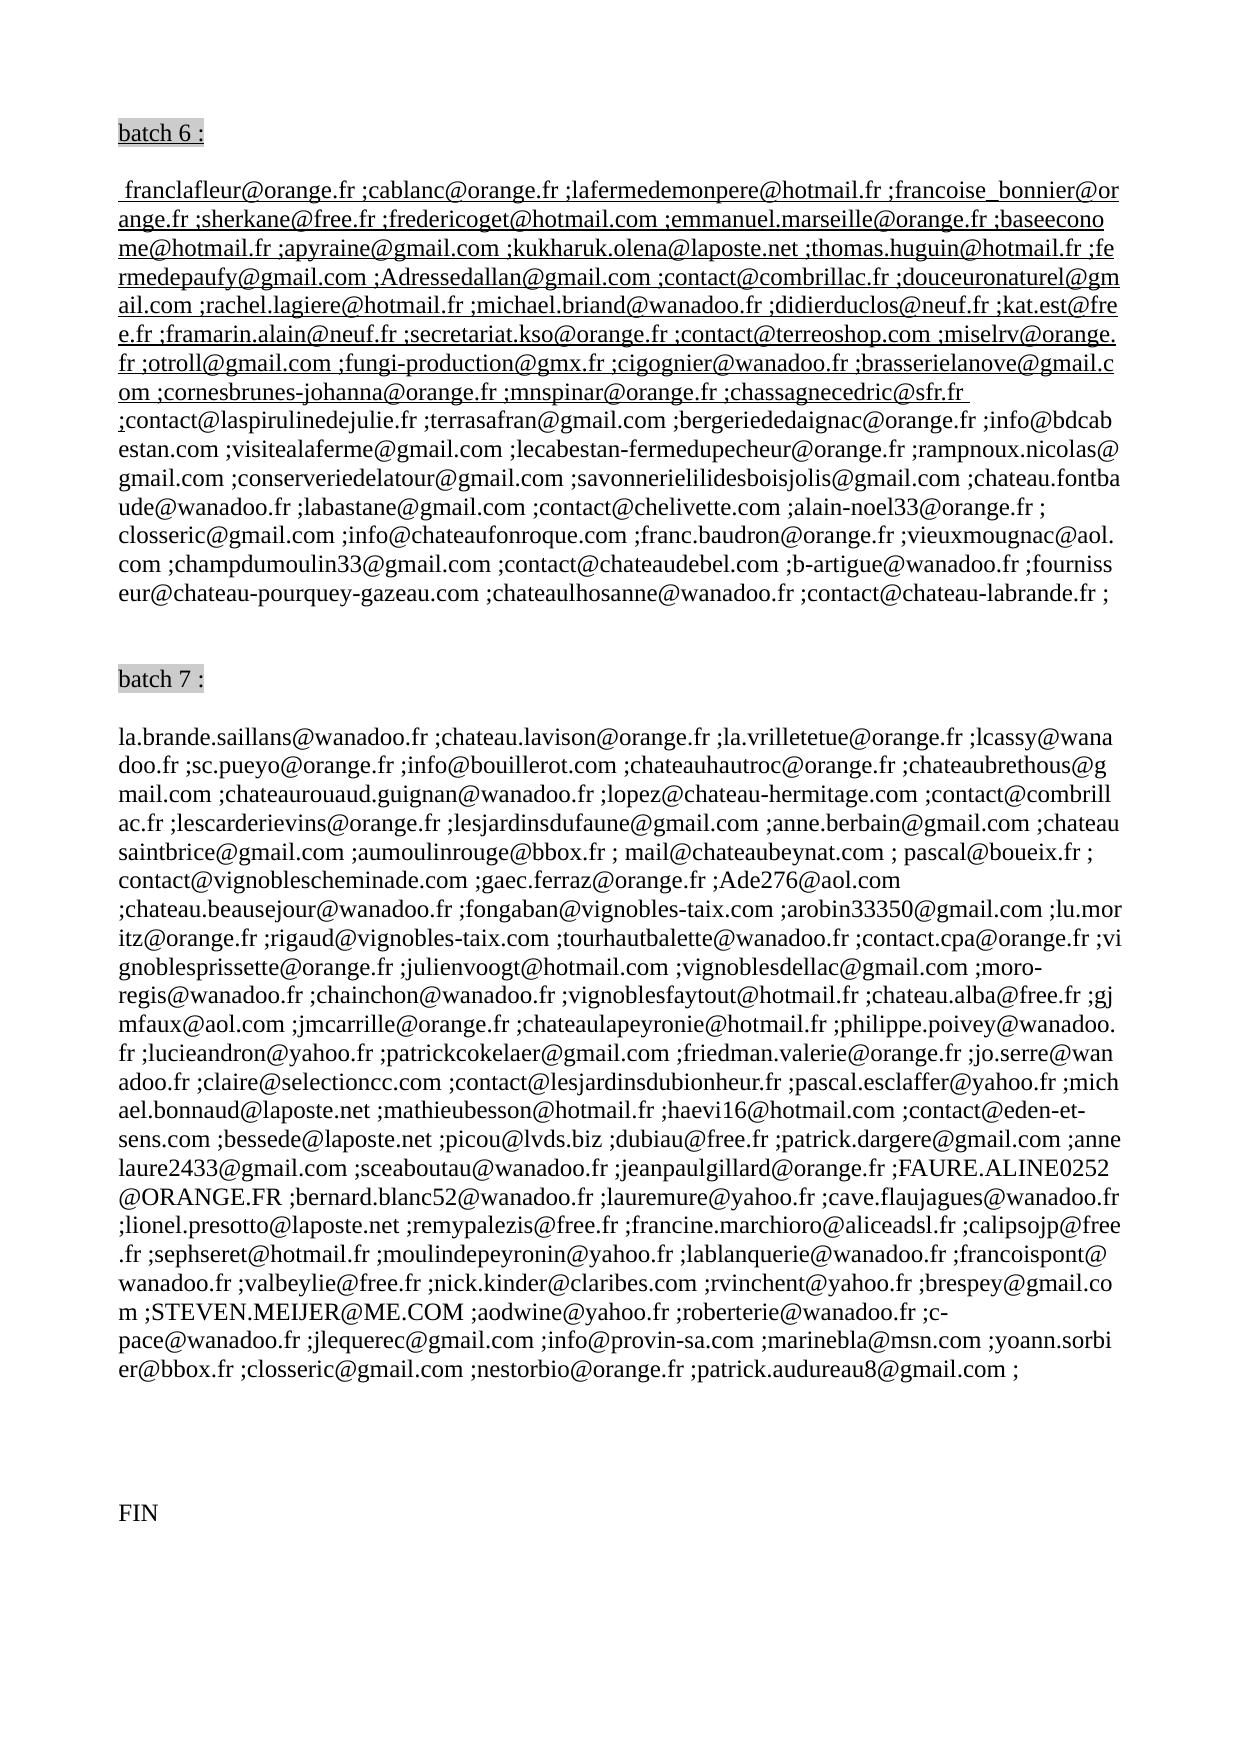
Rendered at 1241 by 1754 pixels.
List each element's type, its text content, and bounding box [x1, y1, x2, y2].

text batch 7 : [118, 664, 1122, 693]
text FIN [118, 1498, 1122, 1527]
text batch 6 : [118, 118, 1122, 147]
text closseric@gmail.com ;info@chateaufonroque.com ;franc.baudron@orange.fr ;vieuxmougnac@aol.com ;champdumoulin33@gmail.com ;contact@chateaudebel.com ;b-artigue@wanadoo.fr ;fournisseur@chateau-pourquey-gazeau.com ;chateaulhosanne@wanadoo.fr ;contact@chateau-labrande.fr ; [118, 521, 1122, 607]
text franclafleur@orange.fr ;cablanc@orange.fr ;lafermedemonpere@hotmail.fr ;francoise_bonnier@orange.fr ;sherkane@free.fr ;fredericoget@hotmail.com ;emmanuel.marseille@orange.fr ;baseeconome@hotmail.fr ;apyraine@gmail.com ;kukharuk.olena@laposte.net ;thomas.huguin@hotmail.fr ;fermedepaufy@gmail.com ;Adressedallan@gmail.com ;contact@combrillac.fr ;douceuronaturel@gmail.com ;rachel.lagiere@hotmail.fr ;michael.briand@wanadoo.fr ;didierduclos@neuf.fr ;kat.est@free.fr ;framarin.alain@neuf.fr ;secretariat.kso@orange.fr ;contact@terreoshop.com ;miselrv@orange.fr ;otroll@gmail.com ;fungi-production@gmx.fr ;cigognier@wanadoo.fr ;brasserielanove@gmail.com ;cornesbrunes-johanna@orange.fr ;mnspinar@orange.fr ;chassagnecedric@sfr.fr ;contact@laspirulinedejulie.fr ;terrasafran@gmail.com ;bergeriededaignac@orange.fr ;info@bdcabestan.com ;visitealaferme@gmail.com ;lecabestan-fermedupecheur@orange.fr ;rampnoux.nicolas@gmail.com ;conserveriedelatour@gmail.com ;savonnerielilidesboisjolis@gmail.com ;chateau.fontbaude@wanadoo.fr ;labastane@gmail.com ;contact@chelivette.com ;alain-noel33@orange.fr ; [118, 176, 1122, 521]
text la.brande.saillans@wanadoo.fr ;chateau.lavison@orange.fr ;la.vrilletetue@orange.fr ;lcassy@wanadoo.fr ;sc.pueyo@orange.fr ;info@bouillerot.com ;chateauhautroc@orange.fr ;chateaubrethous@gmail.com ;chateaurouaud.guignan@wanadoo.fr ;lopez@chateau-hermitage.com ;contact@combrillac.fr ;lescarderievins@orange.fr ;lesjardinsdufaune@gmail.com ;anne.berbain@gmail.com ;chateausaintbrice@gmail.com ;aumoulinrouge@bbox.fr ; mail@chateaubeynat.com ; pascal@boueix.fr ; contact@vignoblescheminade.com ;gaec.ferraz@orange.fr ;Ade276@aol.com ;chateau.beausejour@wanadoo.fr ;fongaban@vignobles-taix.com ;arobin33350@gmail.com ;lu.moritz@orange.fr ;rigaud@vignobles-taix.com ;tourhautbalette@wanadoo.fr ;contact.cpa@orange.fr ;vignoblesprissette@orange.fr ;julienvoogt@hotmail.com ;vignoblesdellac@gmail.com ;moro-regis@wanadoo.fr ;chainchon@wanadoo.fr ;vignoblesfaytout@hotmail.fr ;chateau.alba@free.fr ;gjmfaux@aol.com ;jmcarrille@orange.fr ;chateaulapeyronie@hotmail.fr ;philippe.poivey@wanadoo.fr ;lucieandron@yahoo.fr ;patrickcokelaer@gmail.com ;friedman.valerie@orange.fr ;jo.serre@wanadoo.fr ;claire@selectioncc.com ;contact@lesjardinsdubionheur.fr ;pascal.esclaffer@yahoo.fr ;michael.bonnaud@laposte.net ;mathieubesson@hotmail.fr ;haevi16@hotmail.com ;contact@eden-et-sens.com ;bessede@laposte.net ;picou@lvds.biz ;dubiau@free.fr ;patrick.dargere@gmail.com ;annelaure2433@gmail.com ;sceaboutau@wanadoo.fr ;jeanpaulgillard@orange.fr ;FAURE.ALINE0252@ORANGE.FR ;bernard.blanc52@wanadoo.fr ;lauremure@yahoo.fr ;cave.flaujagues@wanadoo.fr ;lionel.presotto@laposte.net ;remypalezis@free.fr ;francine.marchioro@aliceadsl.fr ;calipsojp@free.fr ;sephseret@hotmail.fr ;moulindepeyronin@yahoo.fr ;lablanquerie@wanadoo.fr ;francoispont@wanadoo.fr ;valbeylie@free.fr ;nick.kinder@claribes.com ;rvinchent@yahoo.fr ;brespey@gmail.com ;STEVEN.MEIJER@ME.COM ;aodwine@yahoo.fr ;roberterie@wanadoo.fr ;c-pace@wanadoo.fr ;jlequerec@gmail.com ;info@provin-sa.com ;marinebla@msn.com ;yoann.sorbier@bbox.fr ;closseric@gmail.com ;nestorbio@orange.fr ;patrick.audureau8@gmail.com ; [118, 722, 1122, 1383]
